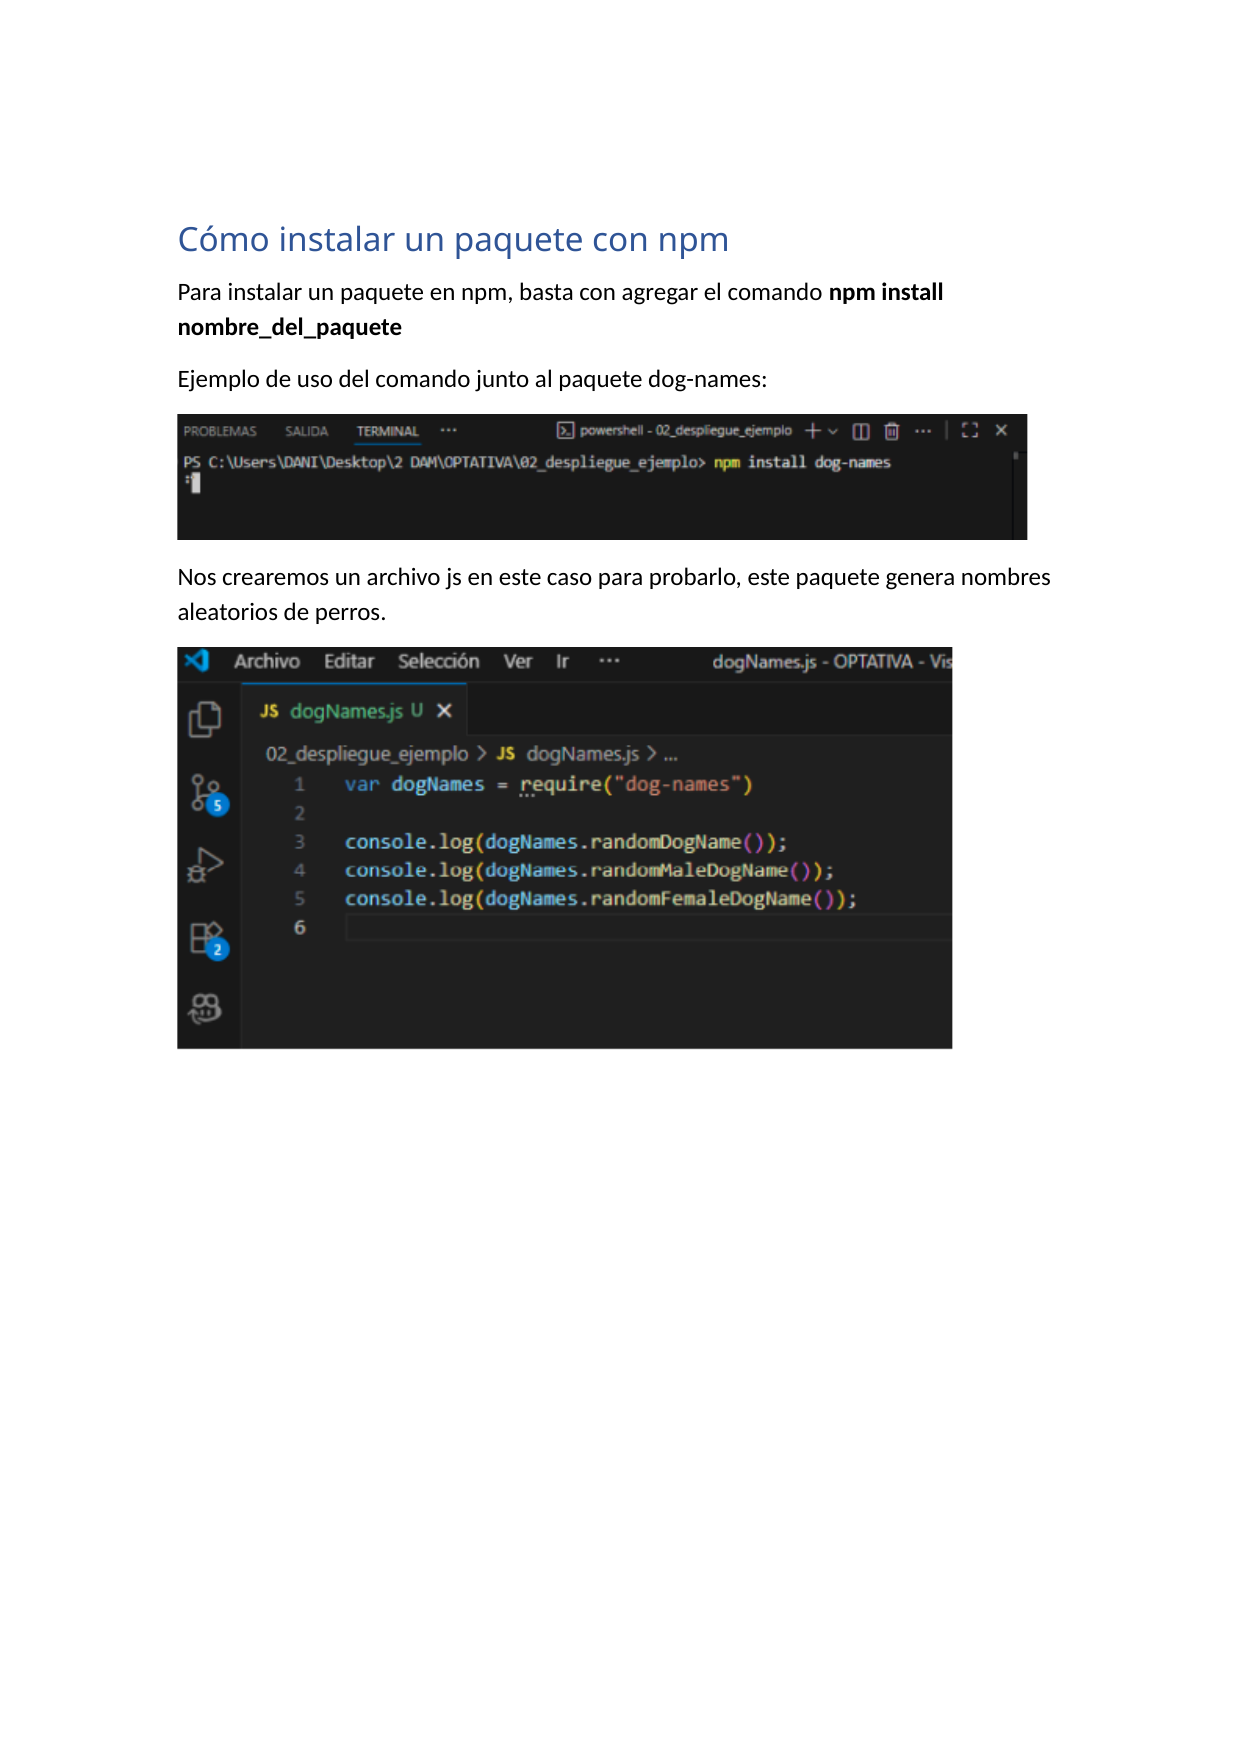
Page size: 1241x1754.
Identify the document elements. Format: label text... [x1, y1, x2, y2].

text Para instalar un paquete en npm, basta con agregar el comando npm install nombre_del_paquete [177, 276, 1063, 342]
subtitle Cómo instalar un paquete con npm [177, 216, 1063, 261]
text Ejemplo de uso del comando junto al paquete dog-names: [177, 363, 1063, 394]
text Nos crearemos un archivo js en este caso para probarlo, este paquete genera nombres aleatorios de perros. [177, 561, 1063, 626]
